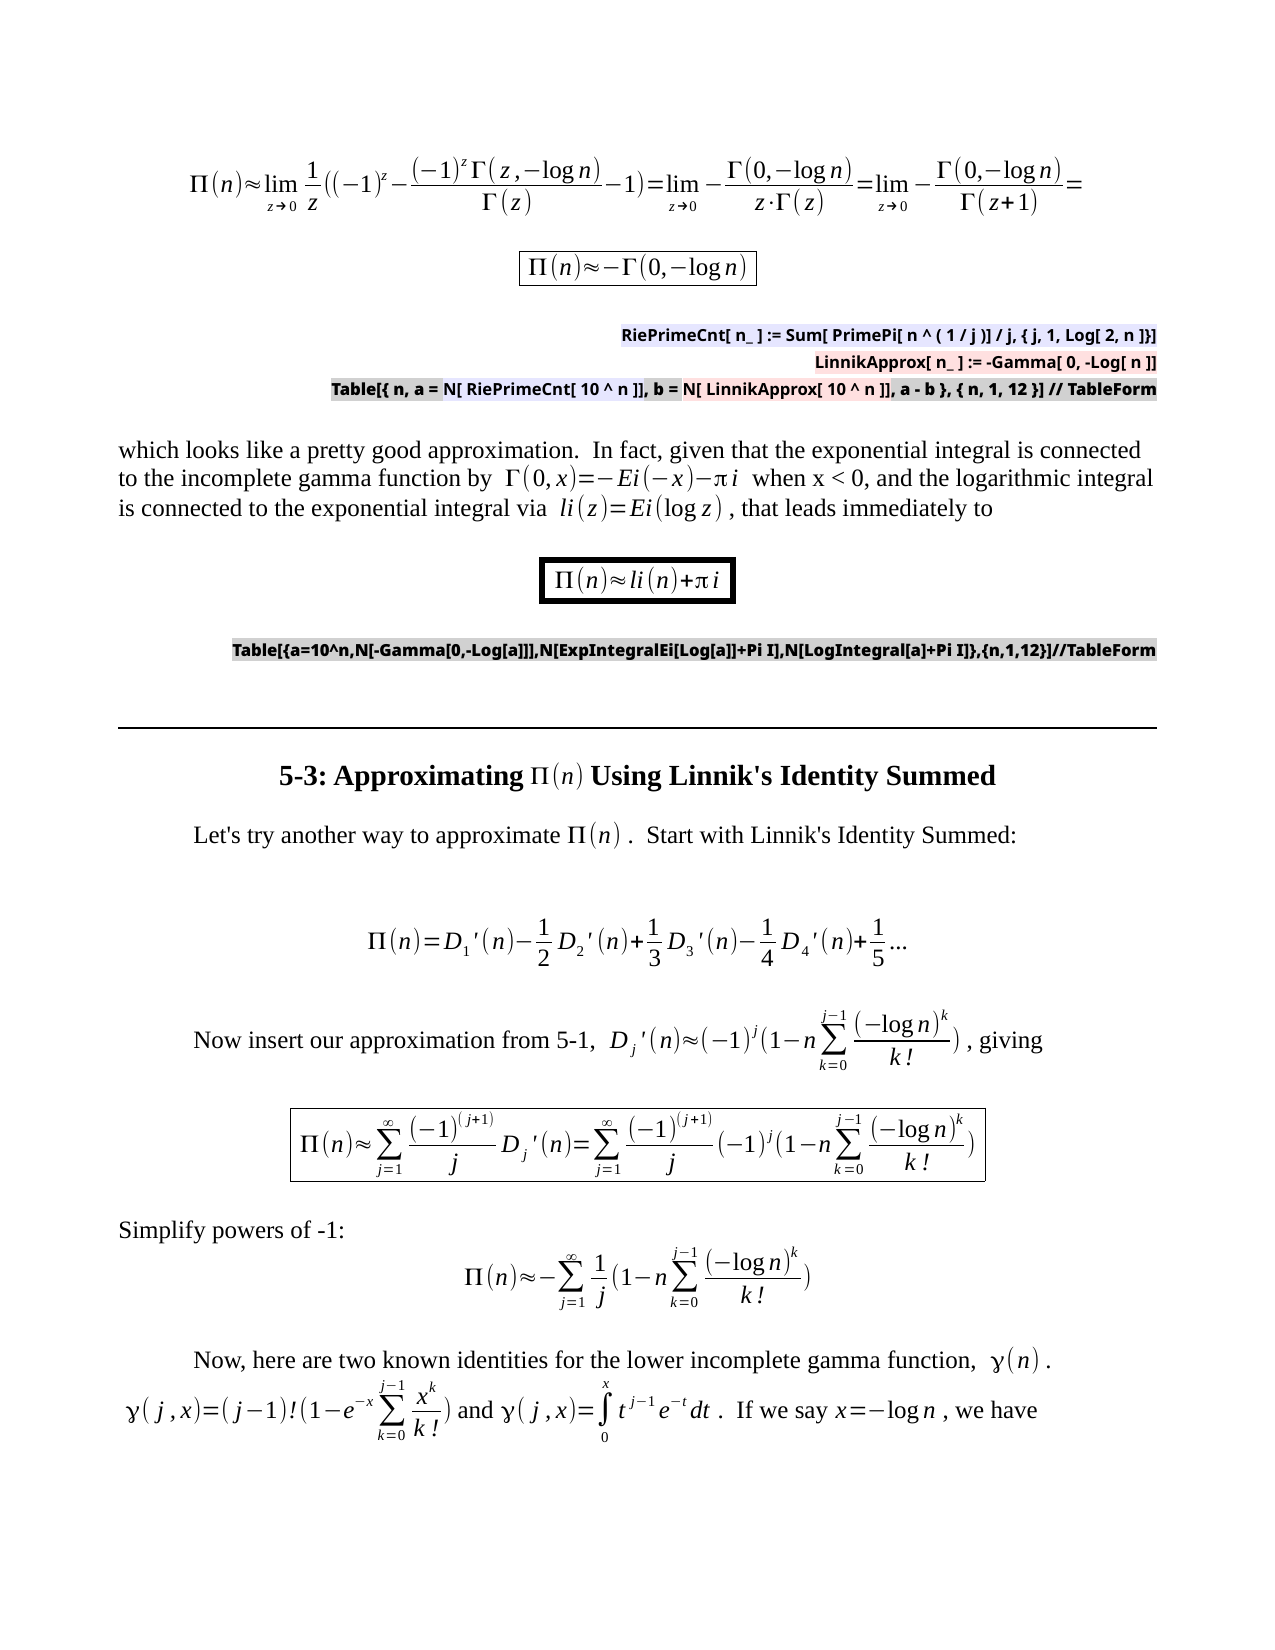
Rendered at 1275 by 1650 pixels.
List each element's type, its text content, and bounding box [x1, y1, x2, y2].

text which looks like a pretty good approximation. In fact, given that the exponential integral is connected to the incomplete gamma function by when x < 0, and the logarithmic integral is connected to the exponential integral via , that leads immediately to [118, 435, 1157, 523]
text RiePrimeCnt[ n_ ] := Sum[ PrimePi[ n ^ ( 1 / j )] / j, { j, 1, Log[ 2, n ]}] [118, 320, 1157, 347]
text Now insert our approximation from 5-1, , giving [118, 1006, 1157, 1073]
text Table[{ n, a = N[ RiePrimeCnt[ 10 ^ n ]], b = N[ LinnikApprox[ 10 ^ n ]], a - b }, { n, 1, 12 }] // TableForm [118, 374, 1157, 401]
text LinnikApprox[ n_ ] := -Gamma[ 0, -Log[ n ]] [118, 347, 1157, 374]
text Simplify powers of -1: [118, 1215, 1157, 1244]
text Table[{a=10^n,N[-Gamma[0,-Log[a]]],N[ExpIntegralEi[Log[a]]+Pi I],N[LogIntegral[a]+Pi I]},{n,1,12}]//TableForm [118, 638, 232, 661]
text Let's try another way to approximate. Start with Linnik's Identity Summed: [118, 820, 1157, 850]
text 5-3: ApproximatingUsing Linnik's Identity Summed [118, 758, 1157, 792]
text Now, here are two known identities for the lower incomplete gamma function, . and. If we say, we have [118, 1345, 1157, 1446]
